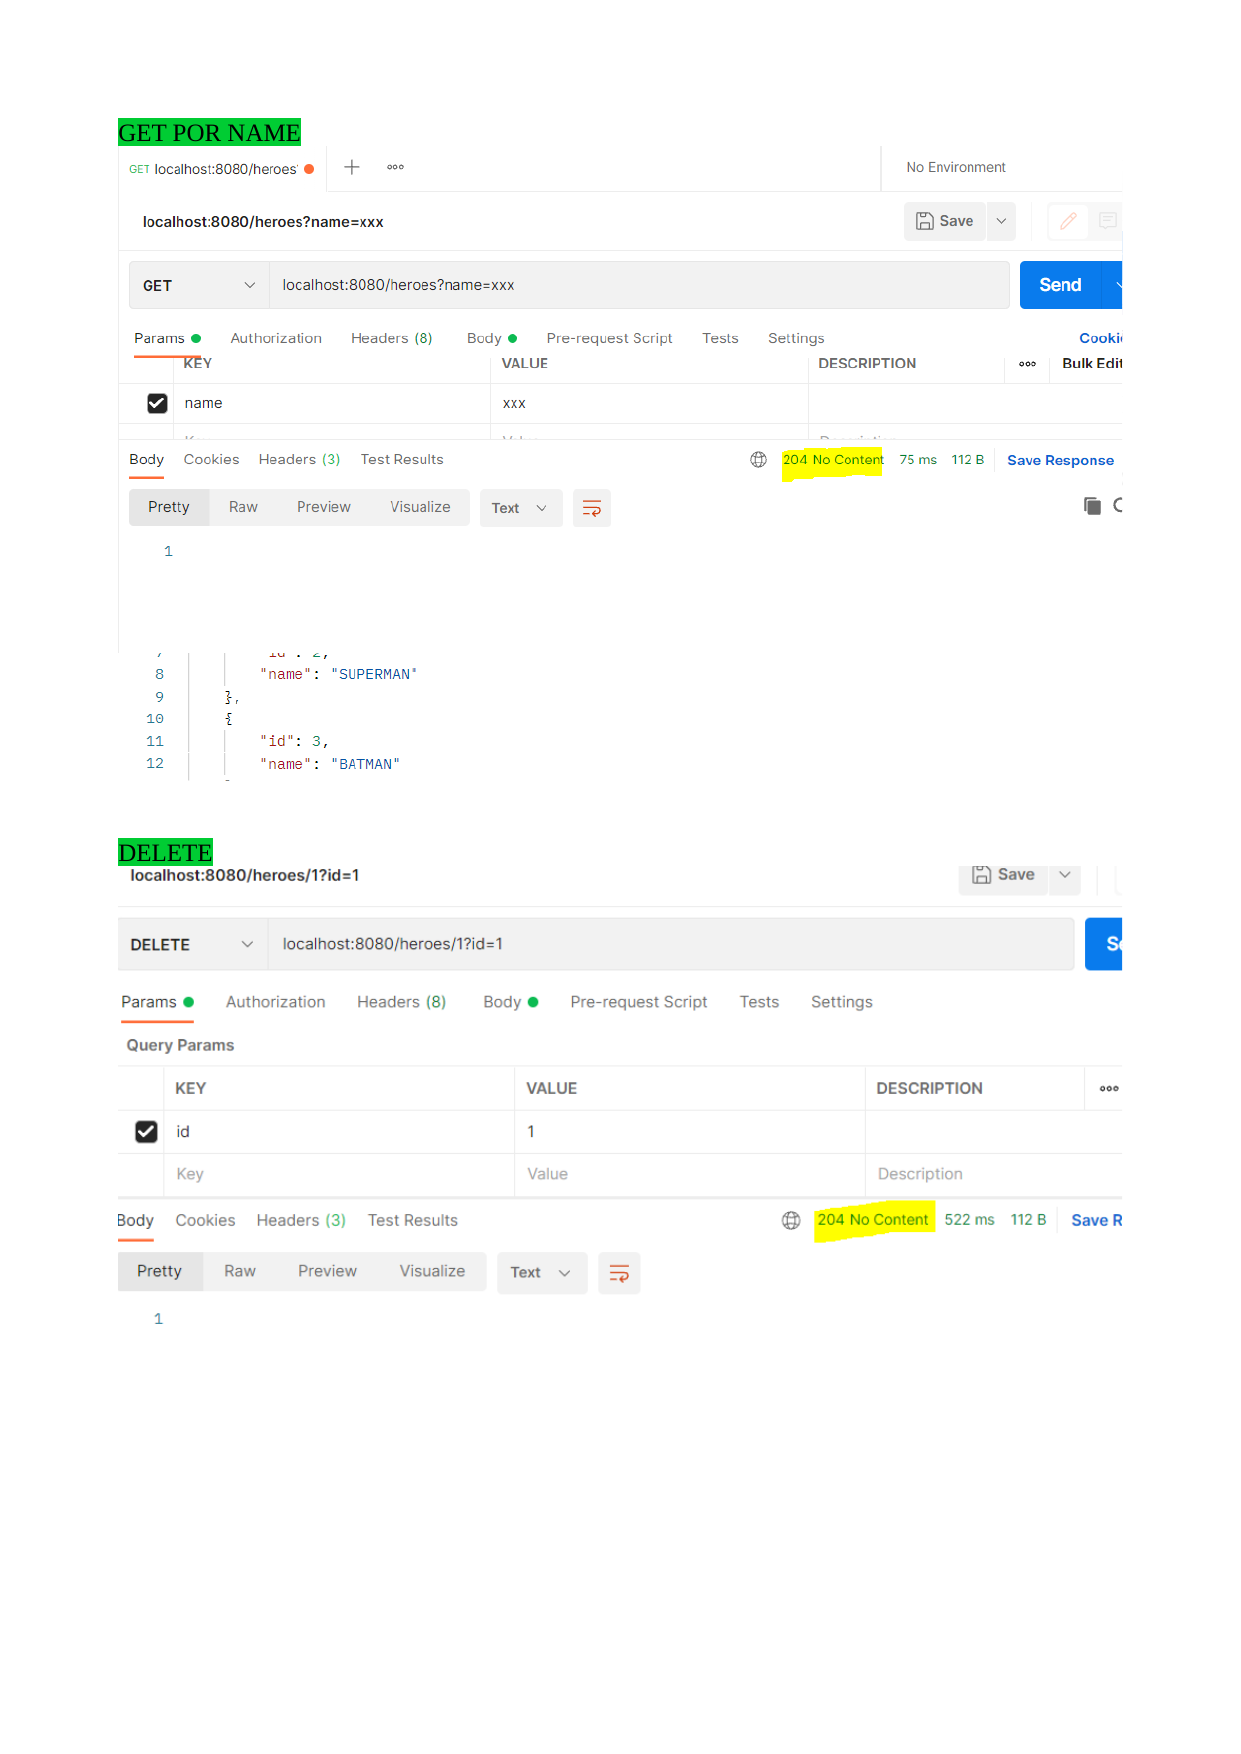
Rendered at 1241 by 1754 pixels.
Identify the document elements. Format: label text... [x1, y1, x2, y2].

text GET POR NAME [118, 118, 1122, 146]
picture [118, 146, 1123, 781]
text DELETE [118, 838, 1122, 866]
picture [118, 866, 1123, 1364]
